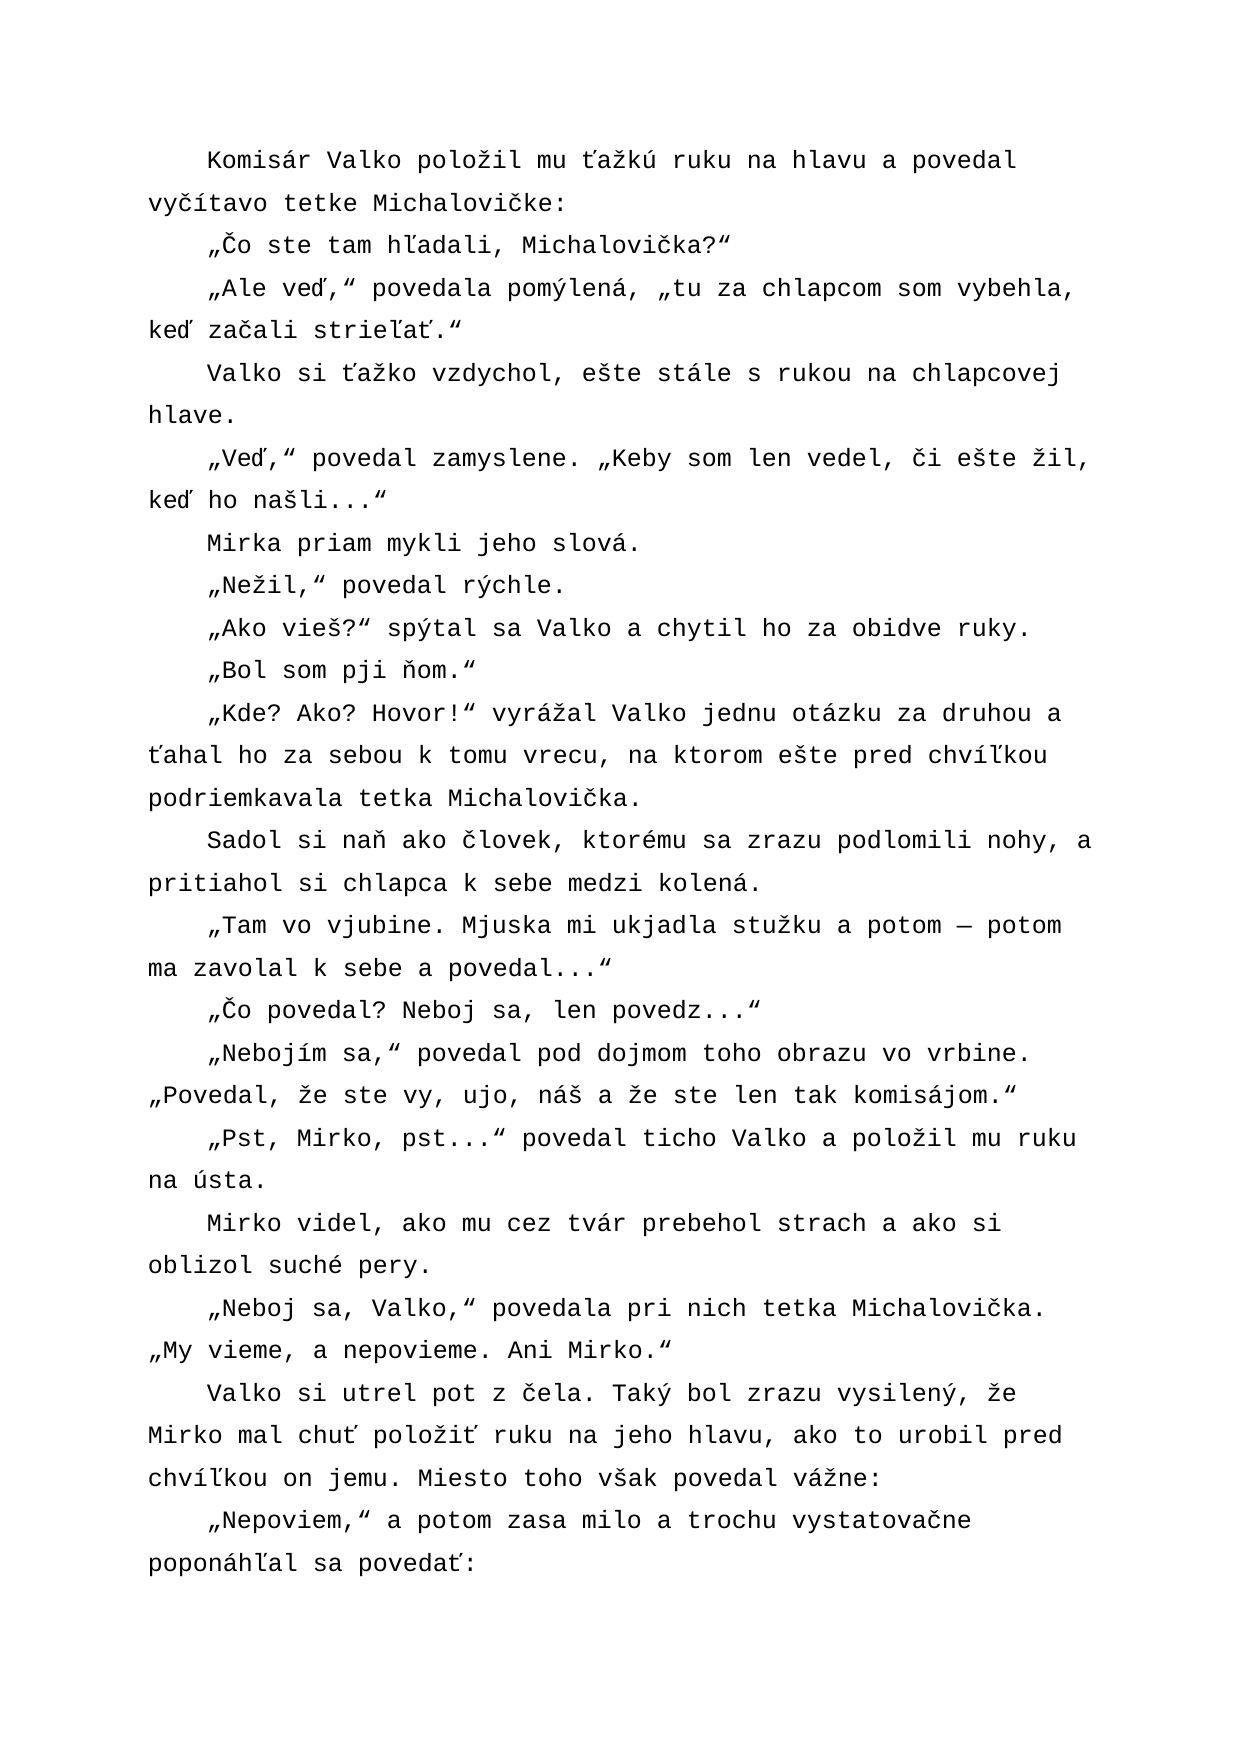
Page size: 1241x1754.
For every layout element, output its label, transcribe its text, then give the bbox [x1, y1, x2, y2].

text Sadol si naň ako človek, ktorému sa zrazu podlomili nohy, a pritiahol si chlapca k sebe medzi kolená. [148, 828, 1093, 898]
text „Veď,“ povedal zamyslene. „Keby som len vedel, či ešte žil, keď ho našli...“ [148, 445, 1093, 516]
text Komisár Valko položil mu ťažkú ruku na hlavu a povedal vyčítavo tetke Michalovičke: [148, 148, 1093, 218]
text Mirka priam mykli jeho slová. [148, 530, 1093, 558]
text Mirko videl, ako mu cez tvár prebehol strach a ako si oblizol suché pery. [148, 1210, 1093, 1281]
text „Neboj sa, Valko,“ povedala pri nich tetka Michalovička. „My vieme, a nepovieme. Ani Mirko.“ [148, 1295, 1093, 1366]
text „Nepoviem,“ a potom zasa milo a trochu vystatovačne poponáhľal sa povedať: [148, 1508, 1093, 1578]
text „Pst, Mirko, pst...“ povedal ticho Valko a položil mu ruku na ústa. [148, 1125, 1093, 1196]
text „Bol som pji ňom.“ [148, 658, 1093, 686]
text Valko si ťažko vzdychol, ešte stále s rukou na chlapcovej hlave. [148, 360, 1093, 431]
text „Nežil,“ povedal rýchle. [148, 573, 1093, 601]
text „Ako vieš?“ spýtal sa Valko a chytil ho za obidve ruky. [148, 615, 1093, 643]
text „Ale veď,“ povedala pomýlená, „tu za chlapcom som vybehla, keď začali strieľať.“ [148, 275, 1093, 346]
text „Čo ste tam hľadali, Michalovička?“ [148, 233, 1093, 261]
text „Tam vo vjubine. Mjuska mi ukjadla stužku a potom — potom ma zavolal k sebe a povedal...“ [148, 913, 1093, 983]
text Valko si utrel pot z čela. Taký bol zrazu vysilený, že Mirko mal chuť položiť ruku na jeho hlavu, ako to urobil pred chvíľkou on jemu. Miesto toho však povedal vážne: [148, 1380, 1093, 1493]
text „Kde? Ako? Hovor!“ vyrážal Valko jednu otázku za druhou a ťahal ho za sebou k tomu vrecu, na ktorom ešte pred chvíľkou podriemkavala tetka Michalovička. [148, 700, 1093, 813]
text „Nebojím sa,“ povedal pod dojmom toho obrazu vo vrbine. „Povedal, že ste vy, ujo, náš a že ste len tak komisájom.“ [148, 1040, 1093, 1111]
text „Čo povedal? Neboj sa, len povedz...“ [148, 998, 1093, 1026]
